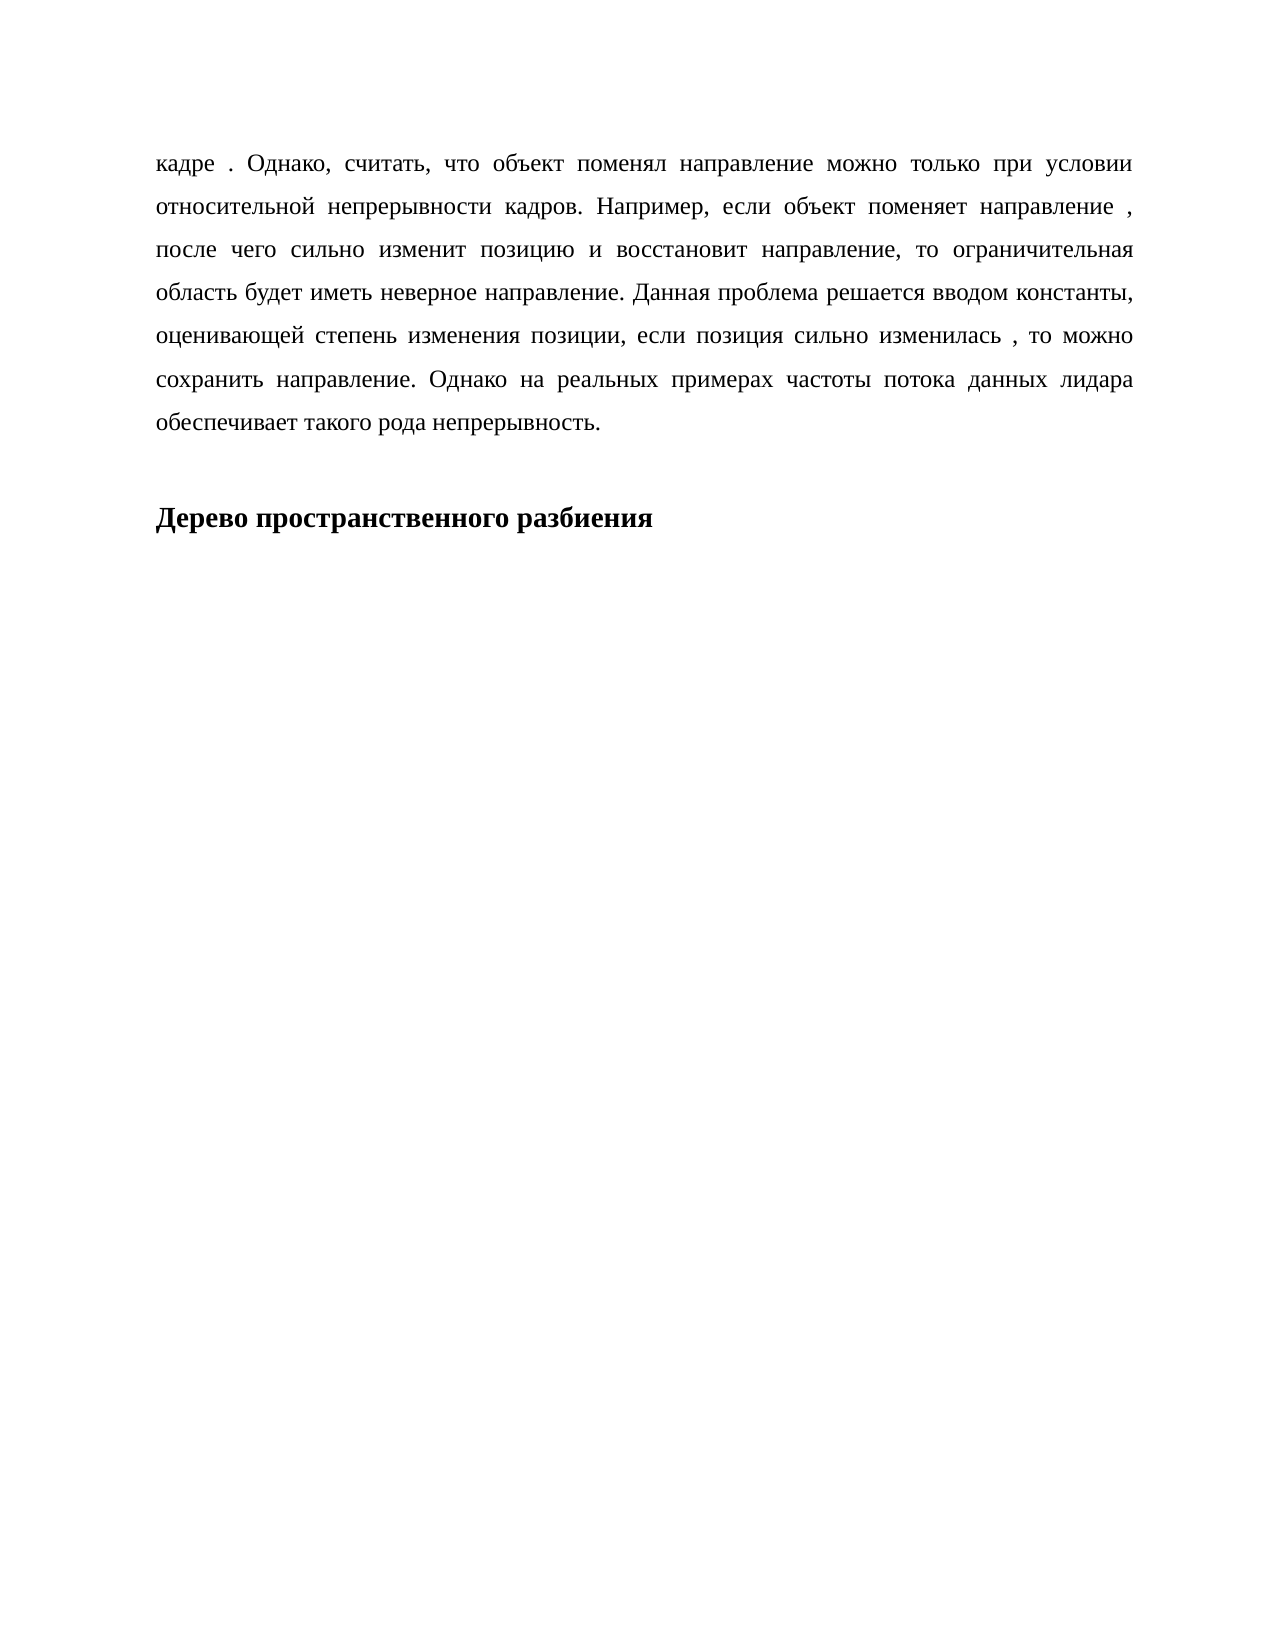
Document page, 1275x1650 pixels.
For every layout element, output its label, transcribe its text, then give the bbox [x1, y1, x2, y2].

text Так как объект может изменить свое направление, то ограничивающий прямоугольник так же необходимо повернуть . Чтобы скорректировать угол поворота вычислим угол между разностью позиций p’-p и предыдущим вектором направления d , для этого посчитаем скалярное произведение a = (p’-p,d) , где вектора предварительно нормированные. Величина a будет характеризовать угол на который повернут бокс в новом кадре . Однако, считать, что объект поменял направление можно только при условии относительной непрерывности кадров. Например, если объект поменяет направление , после чего сильно изменит позицию и восстановит направление, то ограничительная область будет иметь неверное направление. Данная проблема решается вводом константы, оценивающей степень изменения позиции, если позиция сильно изменилась , то можно сохранить направление. Однако на реальных примерах частоты потока данных лидара обеспечивает такого рода непрерывность. [118, 118, 1157, 436]
text Дерево пространственного разбиения [118, 470, 1157, 534]
